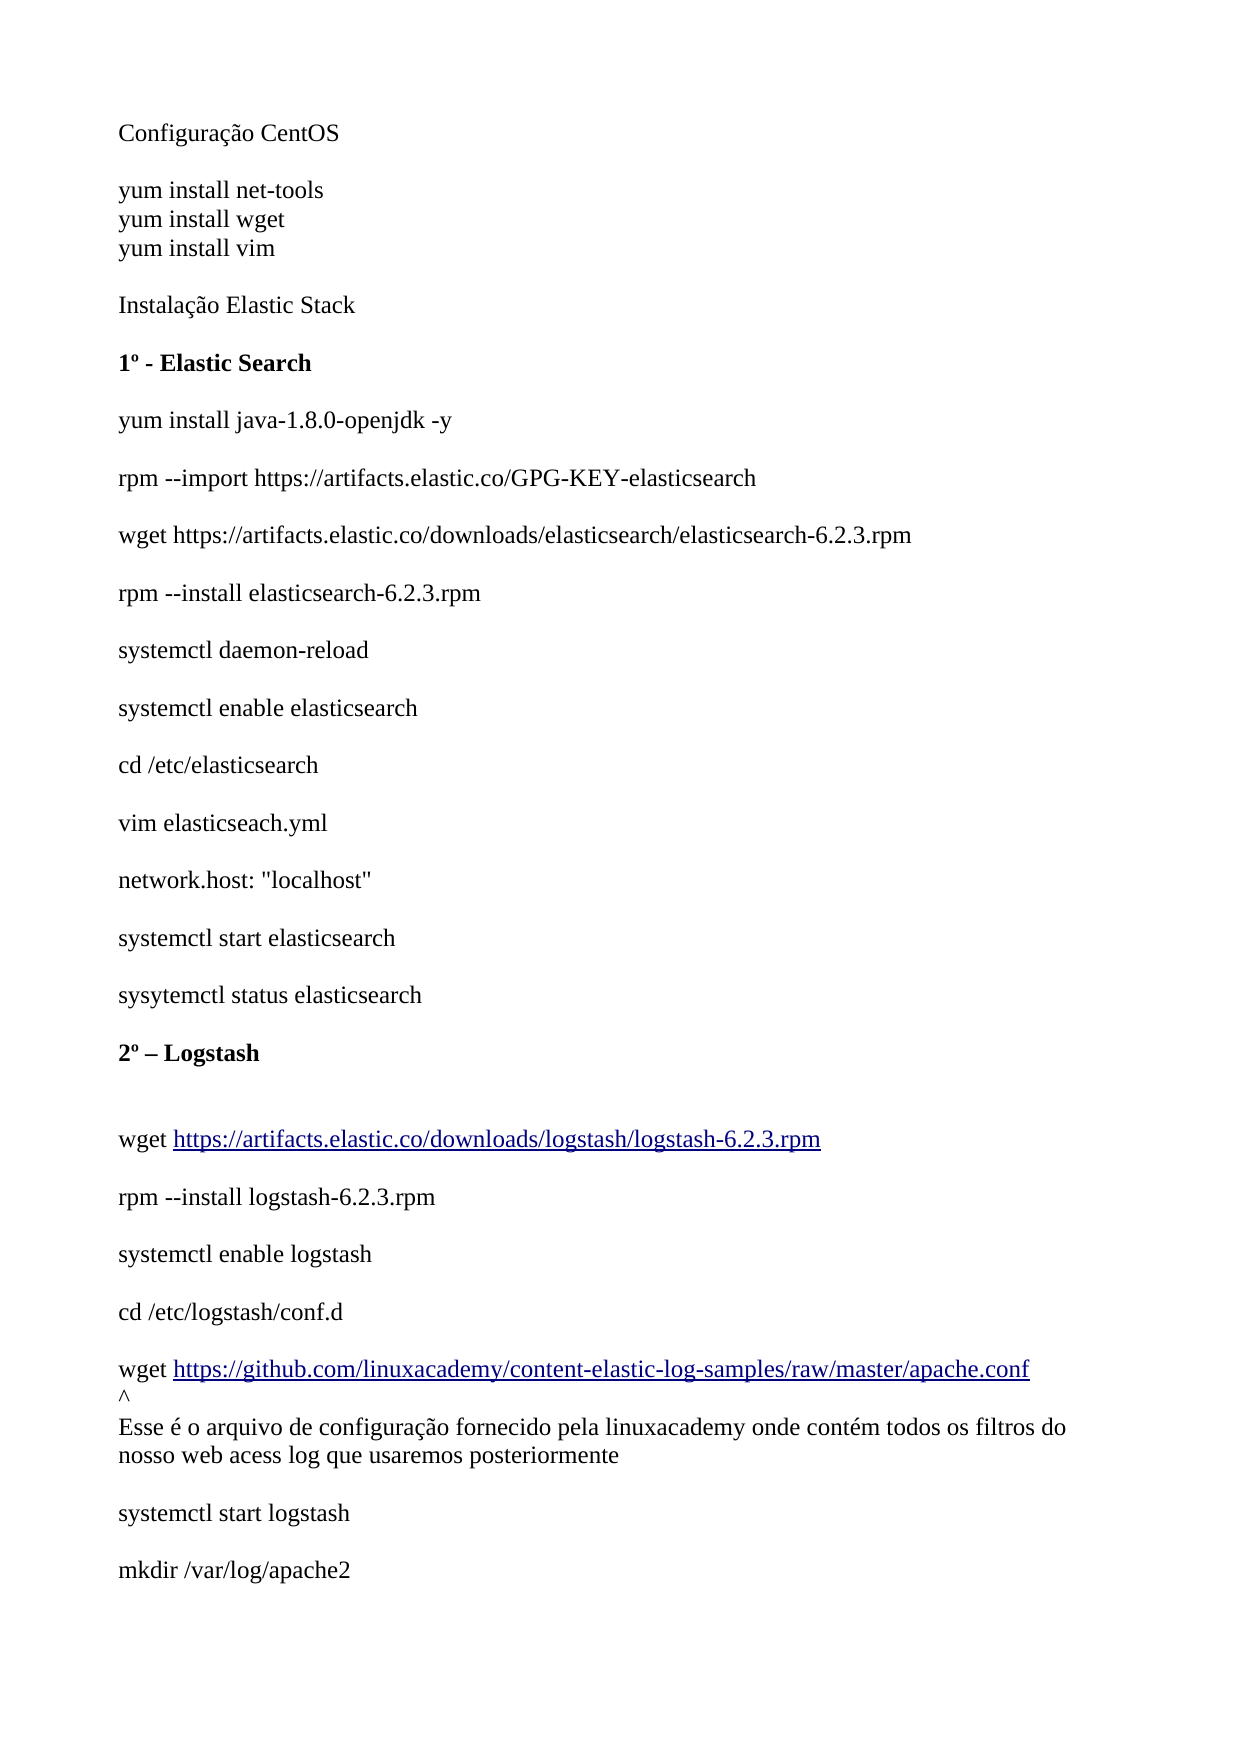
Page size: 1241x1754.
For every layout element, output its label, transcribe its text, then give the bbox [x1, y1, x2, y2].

text Configuração CentOS [118, 118, 1122, 147]
text systemctl daemon-reload [118, 636, 1122, 664]
text wget https://artifacts.elastic.co/downloads/logstash/logstash-6.2.3.rpm [118, 1124, 1122, 1153]
text wget https://artifacts.elastic.co/downloads/elasticsearch/elasticsearch-6.2.3.rpm [118, 521, 1122, 549]
text sysytemctl status elasticsearch [118, 981, 1122, 1009]
text yum install wget [118, 204, 1122, 233]
text 2º – Logstash [118, 1038, 1122, 1067]
text wget https://github.com/linuxacademy/content-elastic-log-samples/raw/master/apache.conf [118, 1354, 1122, 1383]
text mkdir /var/log/apache2 [118, 1556, 1122, 1584]
text ^ [118, 1383, 1122, 1412]
text rpm --import https://artifacts.elastic.co/GPG-KEY-elasticsearch [118, 463, 1122, 492]
text yum install vim [118, 233, 1122, 262]
text yum install java-1.8.0-openjdk -y [118, 406, 1122, 434]
text 1º - Elastic Search [118, 348, 1122, 377]
text cd /etc/elasticsearch [118, 751, 1122, 779]
text rpm --install logstash-6.2.3.rpm [118, 1182, 1122, 1211]
text systemctl enable logstash [118, 1239, 1122, 1268]
text systemctl start logstash [118, 1498, 1122, 1527]
text systemctl enable elasticsearch [118, 693, 1122, 722]
text cd /etc/logstash/conf.d [118, 1297, 1122, 1326]
text rpm --install elasticsearch-6.2.3.rpm [118, 578, 1122, 607]
text Esse é o arquivo de configuração fornecido pela linuxacademy onde contém todos os filtros do nosso web acess log que usaremos posteriormente [118, 1412, 1122, 1469]
text Instalação Elastic Stack [118, 291, 1122, 319]
text yum install net-tools [118, 176, 1122, 204]
text systemctl start elasticsearch [118, 923, 1122, 952]
text vim elasticseach.yml [118, 808, 1122, 837]
text network.host: "localhost" [118, 866, 1122, 894]
